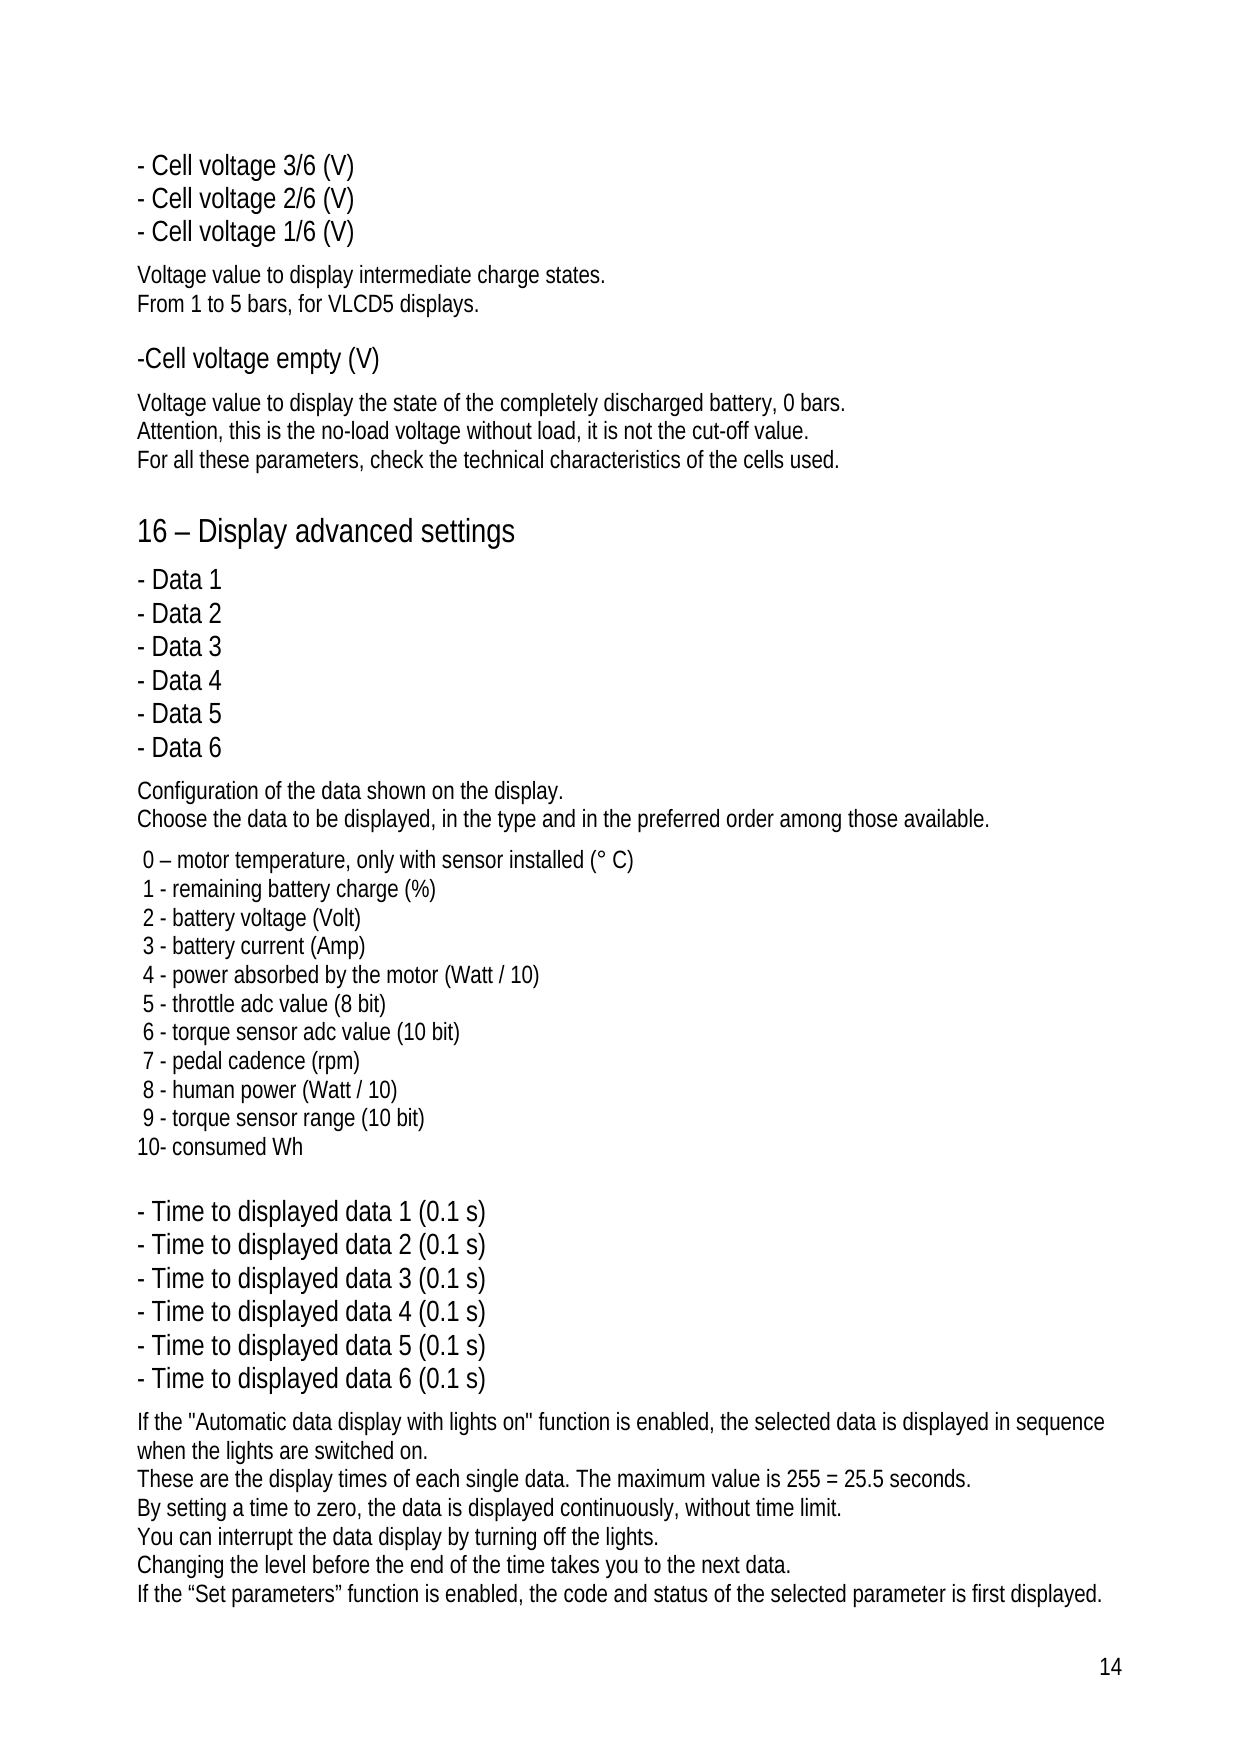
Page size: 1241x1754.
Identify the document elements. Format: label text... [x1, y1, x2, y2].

text From 1 to 5 bars, for VLCD5 displays. [137, 289, 1122, 318]
text - Data 3 [137, 629, 1122, 663]
text - Time to displayed data 5 (0.1 s) [137, 1328, 1122, 1361]
text - Time to displayed data 4 (0.1 s) [137, 1294, 1122, 1328]
text 0 – motor temperature, only with sensor installed (° C) [137, 845, 1122, 874]
text Configuration of the data shown on the display. [137, 776, 1122, 804]
text - Time to displayed data 2 (0.1 s) [137, 1227, 1122, 1261]
text - Cell voltage 2/6 (V) [137, 181, 1122, 214]
text - Data 5 [137, 696, 1122, 730]
text 3 - battery current (Amp) [137, 931, 1122, 960]
text You can interrupt the data display by turning off the lights. [137, 1522, 1122, 1550]
text 9 - torque sensor range (10 bit) [137, 1103, 1122, 1132]
text Voltage value to display the state of the completely discharged battery, 0 bars. [137, 388, 1122, 416]
text Changing the level before the end of the time takes you to the next data. [137, 1550, 1122, 1579]
text -Cell voltage empty (V) [137, 342, 1122, 375]
text - Data 4 [137, 663, 1122, 696]
text Voltage value to display intermediate charge states. [137, 260, 1122, 289]
text 16 – Display advanced settings [137, 512, 1122, 550]
text - Data 2 [137, 596, 1122, 629]
text 10- consumed Wh [137, 1132, 1122, 1161]
text Choose the data to be displayed, in the type and in the preferred order among those available. [137, 804, 1122, 833]
text Attention, this is the no-load voltage without load, it is not the cut-off value. [137, 416, 1122, 445]
text 2 - battery voltage (Volt) [137, 903, 1122, 931]
text If the “Set parameters” function is enabled, the code and status of the selected parameter is first displayed. [137, 1579, 1122, 1608]
text 4 - power absorbed by the motor (Watt / 10) [137, 960, 1122, 989]
text By setting a time to zero, the data is displayed continuously, without time limit. [137, 1493, 1122, 1522]
text 5 - throttle adc value (8 bit) [137, 989, 1122, 1017]
text - Time to displayed data 3 (0.1 s) [137, 1261, 1122, 1294]
text - Data 6 [137, 730, 1122, 763]
text These are the display times of each single data. The maximum value is 255 = 25.5 seconds. [137, 1464, 1122, 1493]
text If the "Automatic data display with lights on" function is enabled, the selected data is displayed in sequence when the lights are switched on. [137, 1407, 1122, 1464]
text 6 - torque sensor adc value (10 bit) [137, 1017, 1122, 1046]
text For all these parameters, check the technical characteristics of the cells used. [137, 445, 1122, 473]
text - Time to displayed data 1 (0.1 s) [137, 1194, 1122, 1227]
text 1 - remaining battery charge (%) [137, 874, 1122, 903]
text 7 - pedal cadence (rpm) [137, 1046, 1122, 1074]
text 8 - human power (Watt / 10) [137, 1074, 1122, 1103]
text - Cell voltage 1/6 (V) [137, 214, 1122, 248]
text - Data 1 [137, 562, 1122, 596]
text - Cell voltage 3/6 (V) [137, 148, 1122, 181]
text - Time to displayed data 6 (0.1 s) [137, 1361, 1122, 1394]
